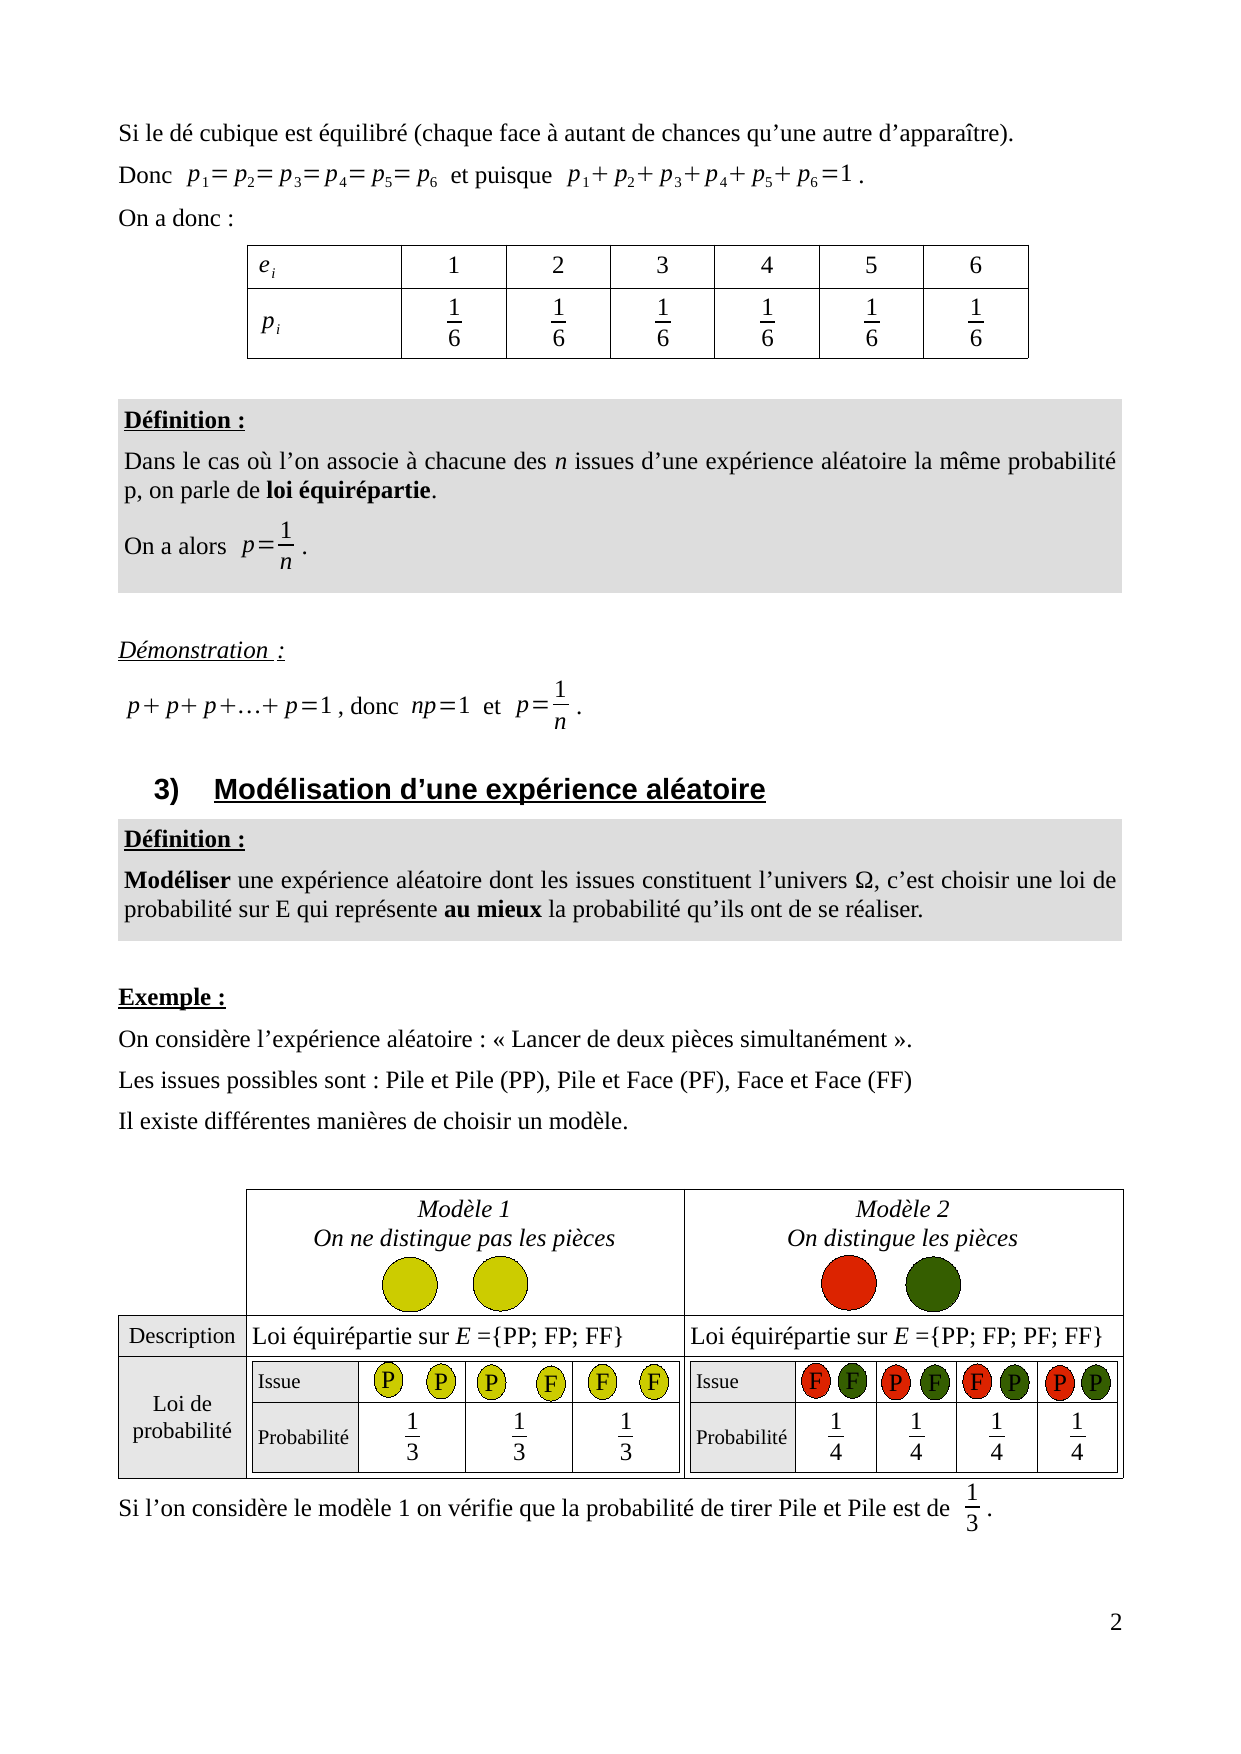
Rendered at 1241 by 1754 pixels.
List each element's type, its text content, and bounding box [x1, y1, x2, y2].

table_cell [924, 289, 1028, 358]
table_cell Description [119, 1316, 246, 1356]
table_cell [247, 1357, 684, 1478]
table_cell Loi équirépartie sur E ={PP; FP; PF; FF} [685, 1316, 1123, 1356]
table_cell Loi équirépartie sur E ={PP; FP; FF} [247, 1316, 684, 1356]
table_header 2 [507, 246, 610, 287]
table_cell Probabilité [253, 1403, 358, 1472]
text Donc et puisque . [118, 159, 1122, 191]
table_header Modèle 2 On distingue les pièces [685, 1190, 1123, 1315]
table_cell [402, 289, 506, 358]
table_header [796, 1362, 876, 1402]
table_cell [611, 289, 714, 358]
text Les issues possibles sont : Pile et Pile (PP), Pile et Face (PF), Face et Face (FF) [118, 1065, 1122, 1094]
text On a donc : [118, 203, 1122, 232]
table_cell [466, 1403, 572, 1472]
table_cell Loi de probabilité [119, 1357, 246, 1478]
table_cell [359, 1403, 465, 1472]
table_cell [507, 289, 610, 358]
text Il existe différentes manières de choisir un modèle. [118, 1106, 1122, 1135]
table_header Définition : Dans le cas où l’on associe à chacune des n issues d’une expérience aléatoire la même probabilité p, on parle de loi équirépartie. On a alors . [118, 399, 1122, 593]
table_header [248, 246, 401, 287]
table_header [359, 1362, 465, 1402]
table_header [1038, 1362, 1117, 1402]
table_header [118, 1189, 246, 1315]
table_header 1 [402, 246, 506, 287]
table_header [957, 1362, 1037, 1402]
table_cell [573, 1403, 679, 1472]
table_cell [685, 1357, 1123, 1478]
text Si le dé cubique est équilibré (chaque face à autant de chances qu’une autre d’apparaître). [118, 118, 1122, 147]
table_header 4 [715, 246, 819, 287]
table_header [573, 1362, 679, 1402]
table_header Issue [691, 1362, 795, 1402]
table_header Modèle 1 On ne distingue pas les pièces [247, 1190, 684, 1315]
table_header 5 [820, 246, 923, 287]
table_cell [796, 1403, 876, 1472]
table_cell [957, 1403, 1037, 1472]
text , donc et . [118, 676, 1122, 735]
table_header [466, 1362, 572, 1402]
table_cell [820, 289, 923, 358]
table_cell [248, 289, 401, 358]
subtitle Modélisation d’une expérience aléatoire [153, 772, 1122, 806]
table_header Issue [253, 1362, 358, 1402]
text On considère l’expérience aléatoire : « Lancer de deux pièces simultanément ». [118, 1024, 1122, 1052]
table_header 6 [924, 246, 1028, 287]
table_header 3 [611, 246, 714, 287]
table_header [877, 1362, 956, 1402]
table_header Définition : Modéliser une expérience aléatoire dont les issues constituent l’univers Ω, c’est choisir une loi de probabilité sur E qui représente au mieux la probabilité qu’ils ont de se réaliser. [118, 819, 1122, 941]
table_cell [1038, 1403, 1117, 1472]
text Démonstration : [118, 635, 1122, 663]
table_cell Probabilité [691, 1403, 795, 1472]
table_cell [715, 289, 819, 358]
text Si l’on considère le modèle 1 on vérifie que la probabilité de tirer Pile et Pile est de . [118, 1479, 1122, 1537]
table_cell [877, 1403, 956, 1472]
text Exemple : [118, 982, 1122, 1011]
